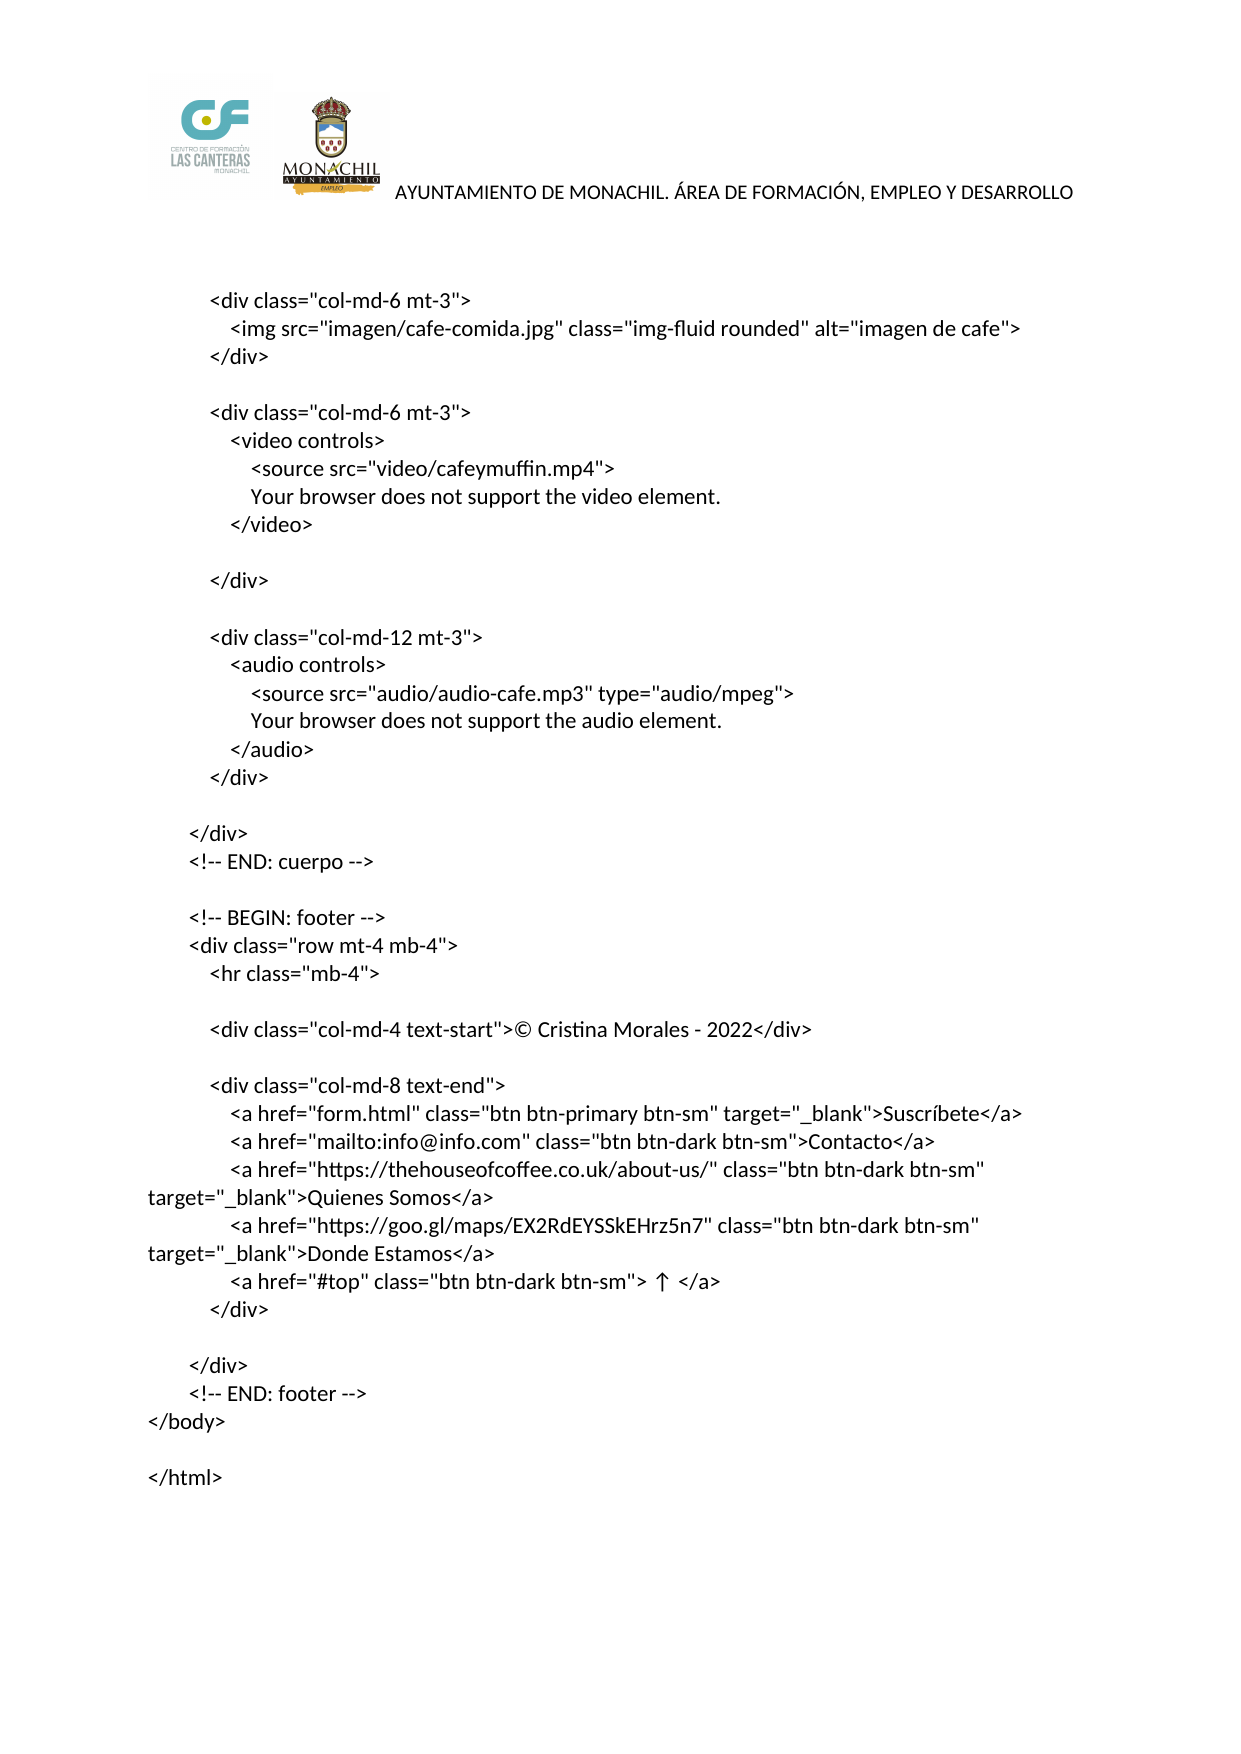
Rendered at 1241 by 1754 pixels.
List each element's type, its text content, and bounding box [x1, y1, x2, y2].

text <img src="imagen/cafe-comida.jpg" class="img-fluid rounded" alt="imagen de cafe"> [148, 314, 1137, 342]
text <a href="#top" class="btn btn-dark btn-sm"> ↑ </a> [148, 1267, 1137, 1295]
text <!-- END: footer --> [148, 1379, 1137, 1407]
text <!-- BEGIN: footer --> [148, 903, 1137, 931]
text <div class="col-md-6 mt-3"> [148, 398, 1137, 426]
text </div> [148, 763, 1137, 791]
text <div class="col-md-6 mt-3"> [148, 286, 1137, 314]
text <a href="https://goo.gl/maps/EX2RdEYSSkEHrz5n7" class="btn btn-dark btn-sm" target="_blank">Donde Estamos</a> [148, 1211, 1137, 1267]
text </div> [148, 819, 1137, 847]
text <video controls> [148, 426, 1137, 454]
text <a href="mailto:info@info.com" class="btn btn-dark btn-sm">Contacto</a> [148, 1127, 1137, 1155]
text <div class="col-md-8 text-end"> [148, 1071, 1137, 1099]
picture [147, 73, 390, 200]
text </div> [148, 1351, 1137, 1379]
text </body> [148, 1407, 1137, 1435]
text <div class="col-md-12 mt-3"> [148, 623, 1137, 651]
text </div> [148, 342, 1137, 370]
text <source src="audio/audio-cafe.mp3" type="audio/mpeg"> [148, 679, 1137, 707]
text </html> [148, 1463, 1137, 1491]
text Your browser does not support the audio element. [148, 707, 1137, 735]
text </audio> [148, 735, 1137, 763]
text </div> [148, 1295, 1137, 1323]
text <div class="row mt-4 mb-4"> [148, 931, 1137, 959]
text <!-- END: cuerpo --> [148, 847, 1137, 875]
text <source src="video/cafeymuffin.mp4"> [148, 454, 1137, 482]
text <a href="https://thehouseofcoffee.co.uk/about-us/" class="btn btn-dark btn-sm" target="_blank">Quienes Somos</a> [148, 1155, 1137, 1211]
text <hr class="mb-4"> [148, 959, 1137, 987]
text <a href="form.html" class="btn btn-primary btn-sm" target="_blank">Suscríbete</a> [148, 1099, 1137, 1127]
text <audio controls> [148, 651, 1137, 679]
text <div class="col-md-4 text-start">© Cristina Morales - 2022</div> [148, 1015, 1137, 1043]
text </div> [148, 567, 1137, 594]
text Your browser does not support the video element. [148, 482, 1137, 511]
text </video> [148, 511, 1137, 538]
